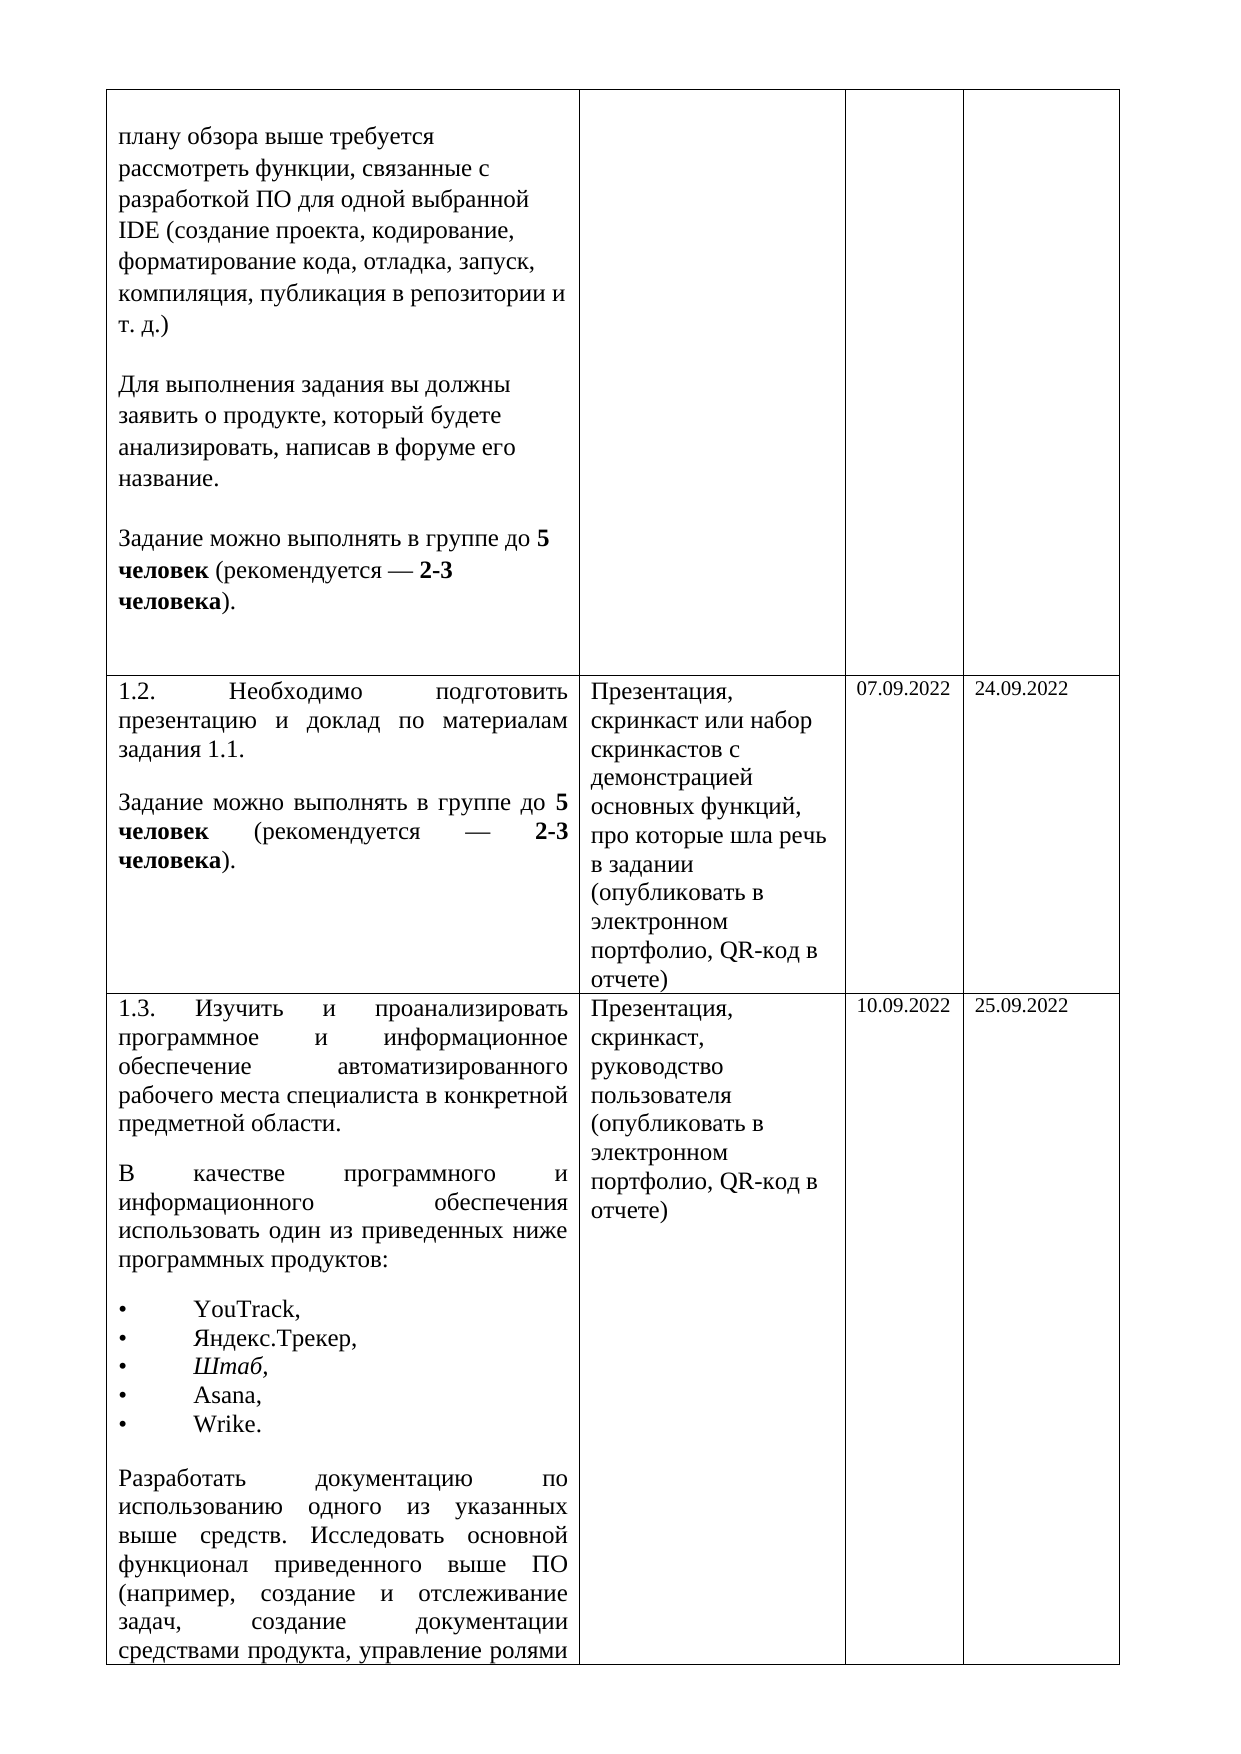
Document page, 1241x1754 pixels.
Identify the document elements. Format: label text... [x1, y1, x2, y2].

table_cell 24.09.2022 [964, 676, 1119, 992]
table_cell 25.09.2022 [964, 994, 1119, 1664]
table_cell [580, 90, 845, 675]
table_cell [964, 90, 1119, 675]
table_cell 10.09.2022 [846, 994, 963, 1664]
table_cell Презентация, скринкаст или набор скринкастов с демонстрацией основных функций, про которые шла речь в задании (опубликовать в электронном портфолио, QR-код в отчете) [580, 676, 845, 992]
table_cell Презентация, скринкаст, руководство пользователя (опубликовать в электронном портфолио, QR-код в отчете) [580, 994, 845, 1664]
table_cell 1.1. Подготовить обзор программных продуктов, применяемых в организации, где вы проходите практику. План обзора программного продукта: общая характеристика; функции; необходимое программное и аппаратное обеспечение В качестве программных продуктов для обзора следует выбрать одну IDE из линейки продуктов компании JetBrains (IntelliJ IDEA, PyCharm, WebStorm, PhpStorm, ReSharper, Rider, CLion, GoLand и т. д.) или Visual Studio Code от компании Microsoft. В дополнение к плану обзора выше требуется рассмотреть функции, связанные с разработкой ПО для одной выбранной IDE (создание проекта, кодирование, форматирование кода, отладка, запуск, компиляция, публикация в репозитории и т. д.) Для выполнения задания вы должны заявить о продукте, который будете анализировать, написав в форуме его название. Задание можно выполнять в группе до 5 человек (рекомендуется — 2-3 человека). [107, 90, 579, 675]
table_cell 07.09.2022 [846, 676, 963, 992]
table_cell [846, 90, 963, 675]
table_cell 1.3. Изучить и проанализировать программное и информационное обеспечение автоматизированного рабочего места специалиста в конкретной предметной области. В качестве программного и информационного обеспечения использовать один из приведенных ниже программных продуктов: • YouTrack, • Яндекс.Трекер, • Штаб, • Asana, • Wrike. Разработать документацию по использованию одного из указанных выше средств. Исследовать основной функционал приведенного выше ПО (например, создание и отслеживание задач, создание документации средствами продукта, управление ролями [107, 994, 579, 1664]
table_cell 1.2. Необходимо подготовить презентацию и доклад по материалам задания 1.1. Задание можно выполнять в группе до 5 человек (рекомендуется — 2-3 человека). [107, 676, 579, 992]
